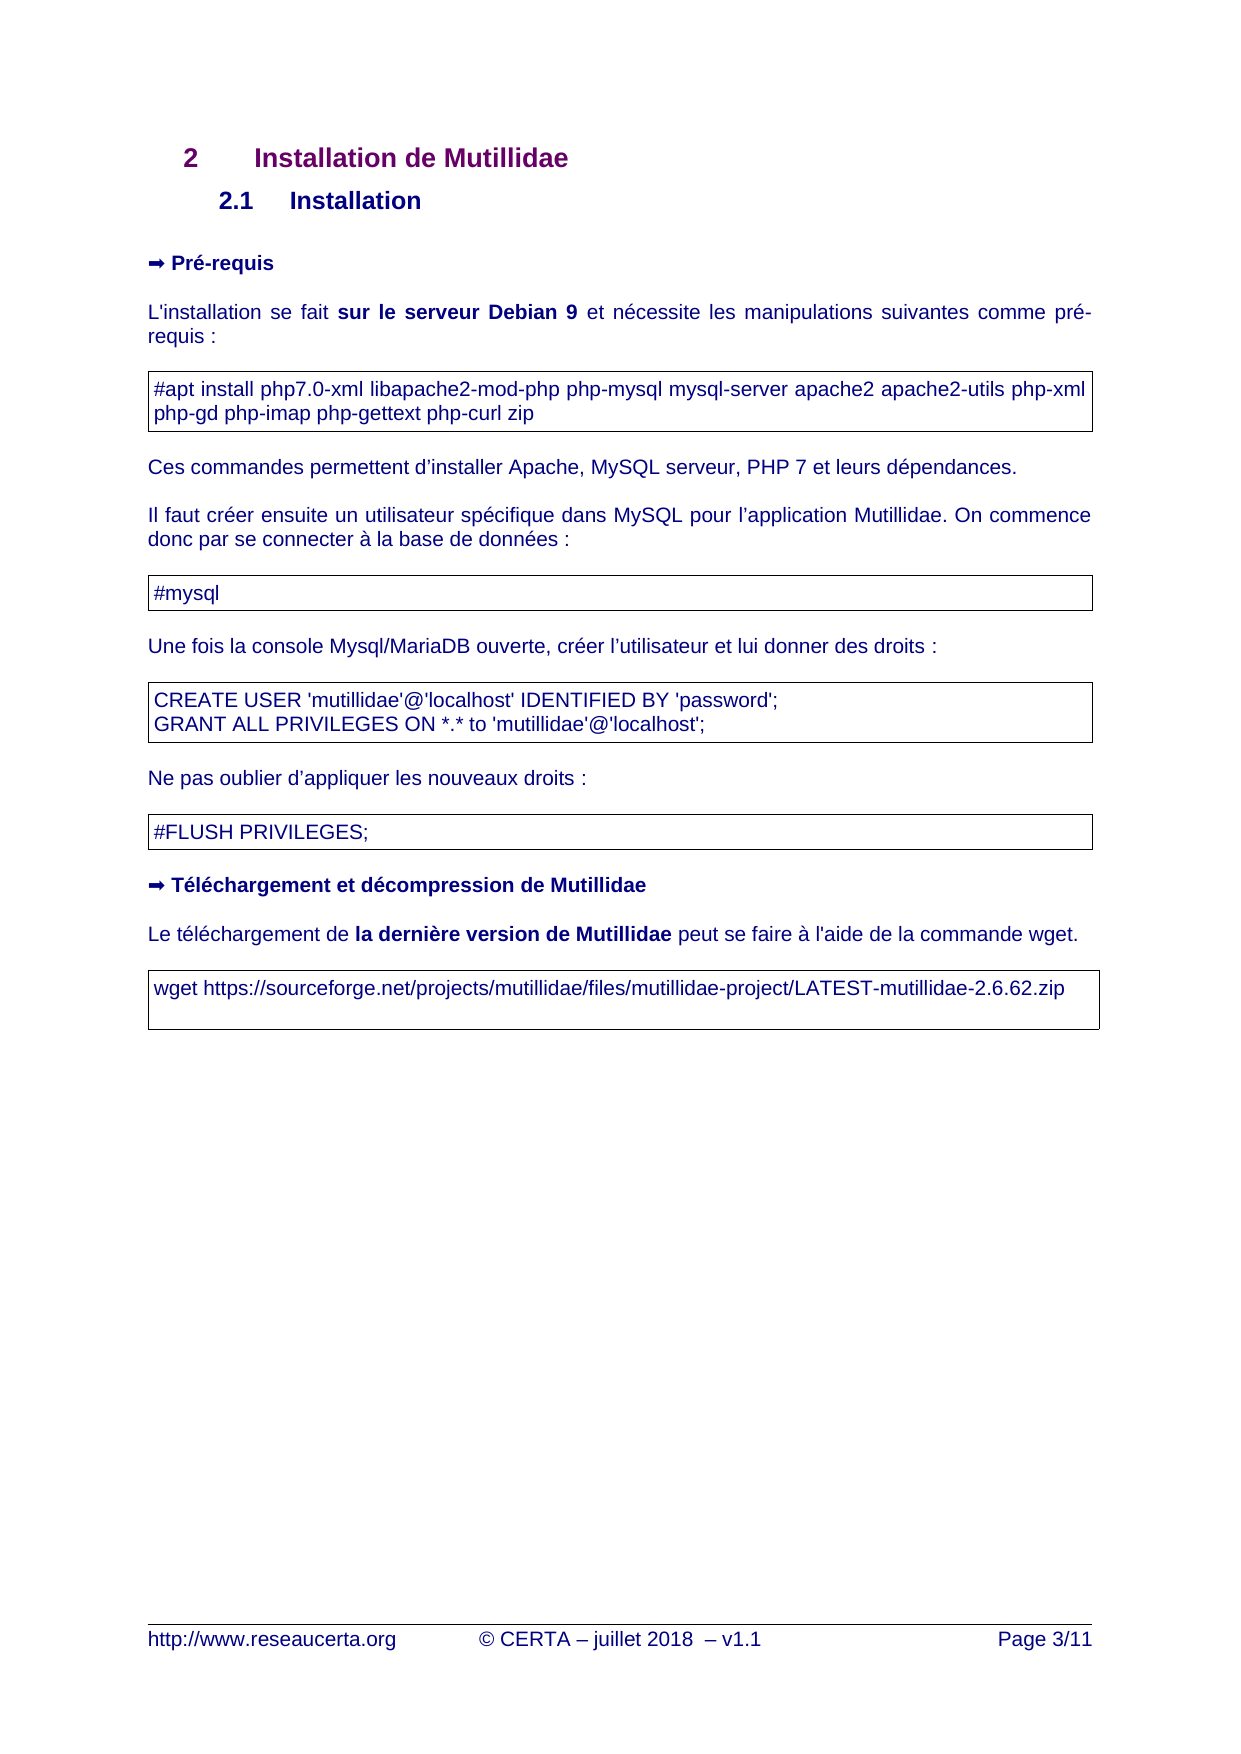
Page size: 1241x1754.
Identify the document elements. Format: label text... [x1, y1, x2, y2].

table_header CREATE USER 'mutillidae'@'localhost' IDENTIFIED BY 'password'; GRANT ALL PRIVILEGES ON *.* to 'mutillidae'@'localhost'; [149, 683, 1092, 742]
table_header #apt install php7.0-xml libapache2-mod-php php-mysql mysql-server apache2 apache2-utils php-xml php-gd php-imap php-gettext php-curl zip [149, 372, 1092, 431]
subtitle Installation [218, 186, 1092, 214]
text Une fois la console Mysql/MariaDB ouverte, créer l’utilisateur et lui donner des droits : [148, 634, 1092, 658]
text Ces commandes permettent d’installer Apache, MySQL serveur, PHP 7 et leurs dépendances. [148, 455, 1092, 479]
text Il faut créer ensuite un utilisateur spécifique dans MySQL pour l’application Mutillidae. On commence donc par se connecter à la base de données : [148, 503, 1092, 551]
text Ne pas oublier d’appliquer les nouveaux droits : [148, 766, 1092, 790]
text L'installation se fait sur le serveur Debian 9 et nécessite les manipulations suivantes comme pré-requis : [148, 299, 1092, 347]
table_header wget https://sourceforge.net/projects/mutillidae/files/mutillidae-project/LATEST-mutillidae-2.6.62.zip [149, 971, 1099, 1029]
text ➡ Téléchargement et décompression de Mutillidae [148, 873, 1092, 898]
text Le téléchargement de la dernière version de Mutillidae peut se faire à l'aide de la commande wget. [148, 922, 1092, 946]
table_header #mysql [149, 576, 1092, 610]
table_header #FLUSH PRIVILEGES; [149, 815, 1092, 849]
text ➡ Pré-requis [148, 251, 1092, 276]
subtitle Installation de Mutillidae [183, 142, 1092, 173]
